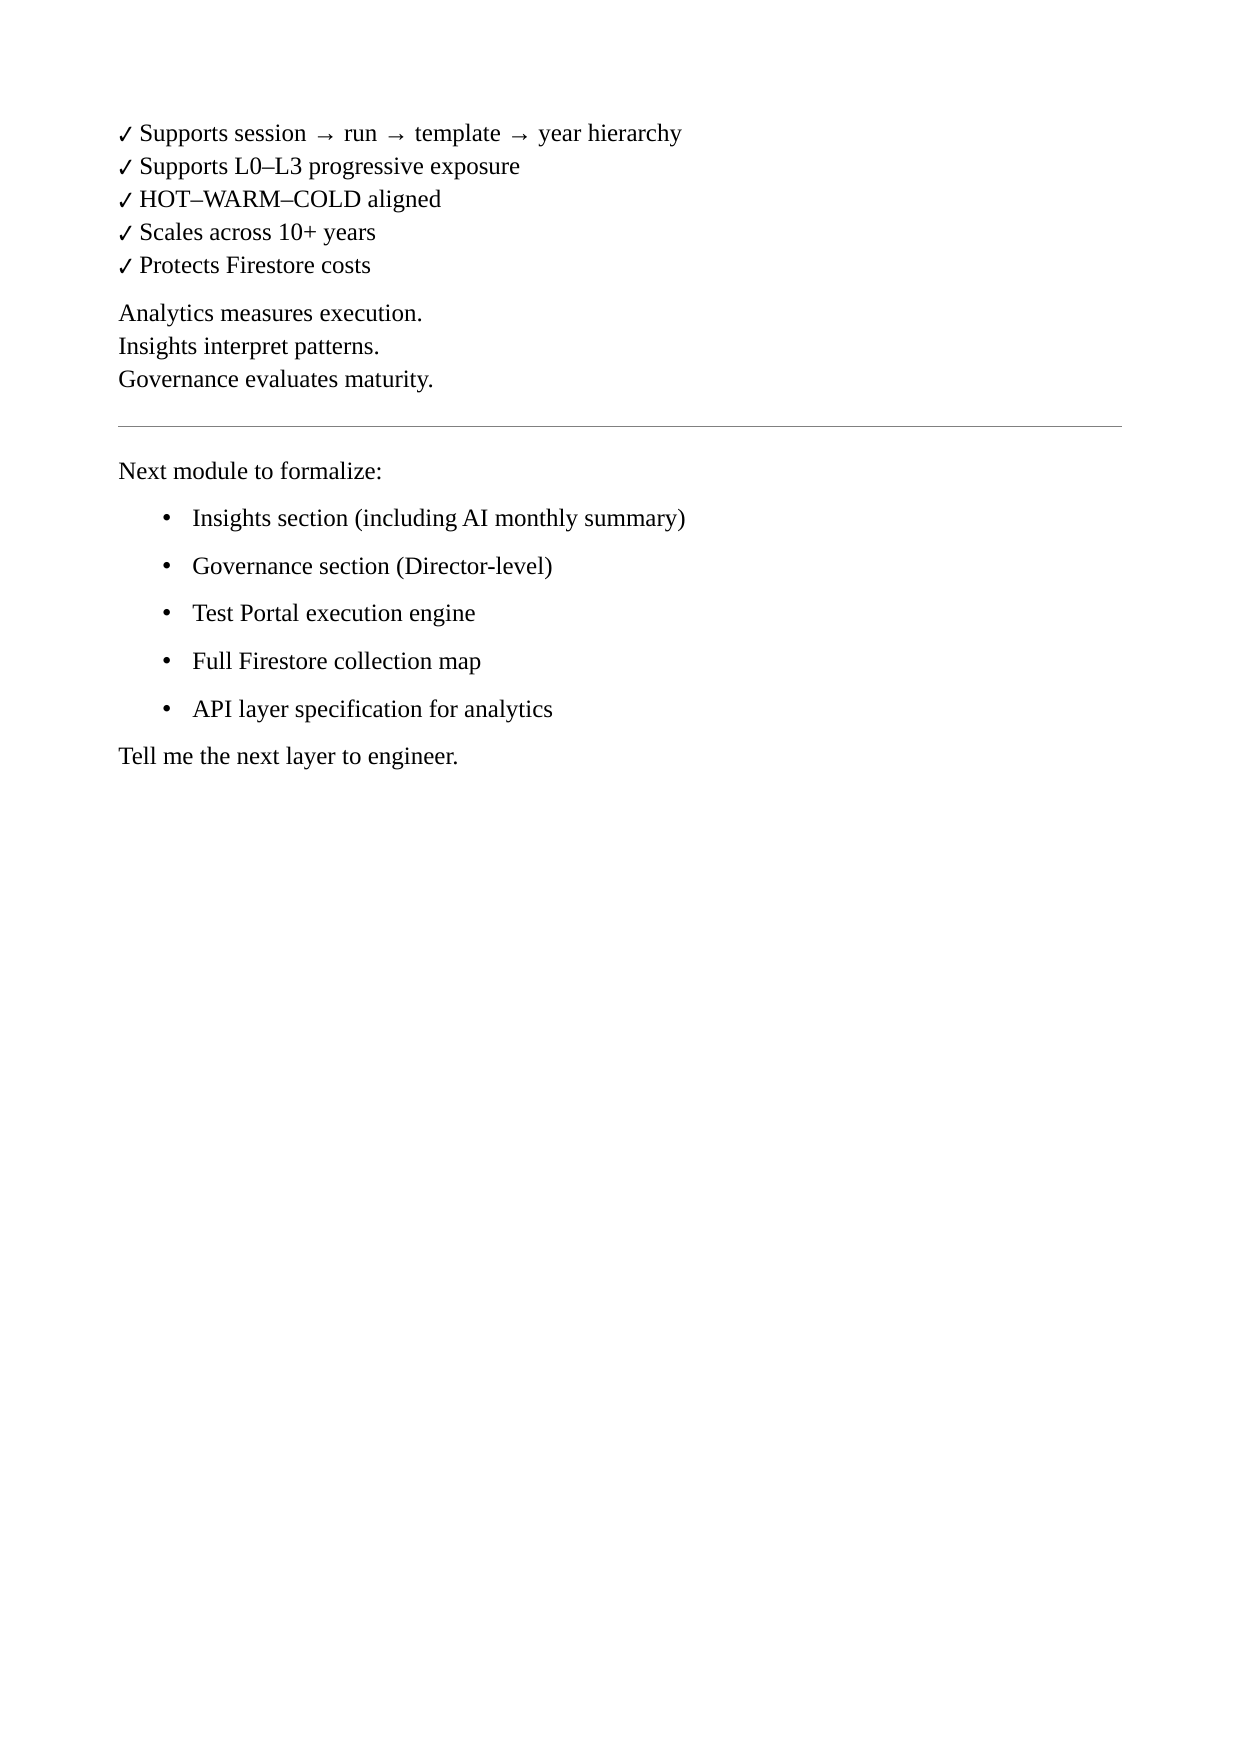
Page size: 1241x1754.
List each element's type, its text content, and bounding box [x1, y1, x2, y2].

list Governance section (Director-level) [162, 551, 1122, 580]
list Full Firestore collection map [162, 646, 1122, 675]
text Analytics measures execution. Insights interpret patterns. Governance evaluates maturity. [118, 298, 1122, 393]
text Next module to formalize: [118, 456, 1122, 484]
list Test Portal execution engine [162, 598, 1122, 627]
list Insights section (including AI monthly summary) [162, 503, 1122, 532]
list API layer specification for analytics [162, 694, 1122, 722]
text ✔ Supports session → run → template → year hierarchy ✔ Supports L0–L3 progressive exposure ✔ HOT–WARM–COLD aligned ✔ Scales across 10+ years ✔ Protects Firestore costs [118, 118, 1122, 279]
text Tell me the next layer to engineer. [118, 741, 1122, 770]
